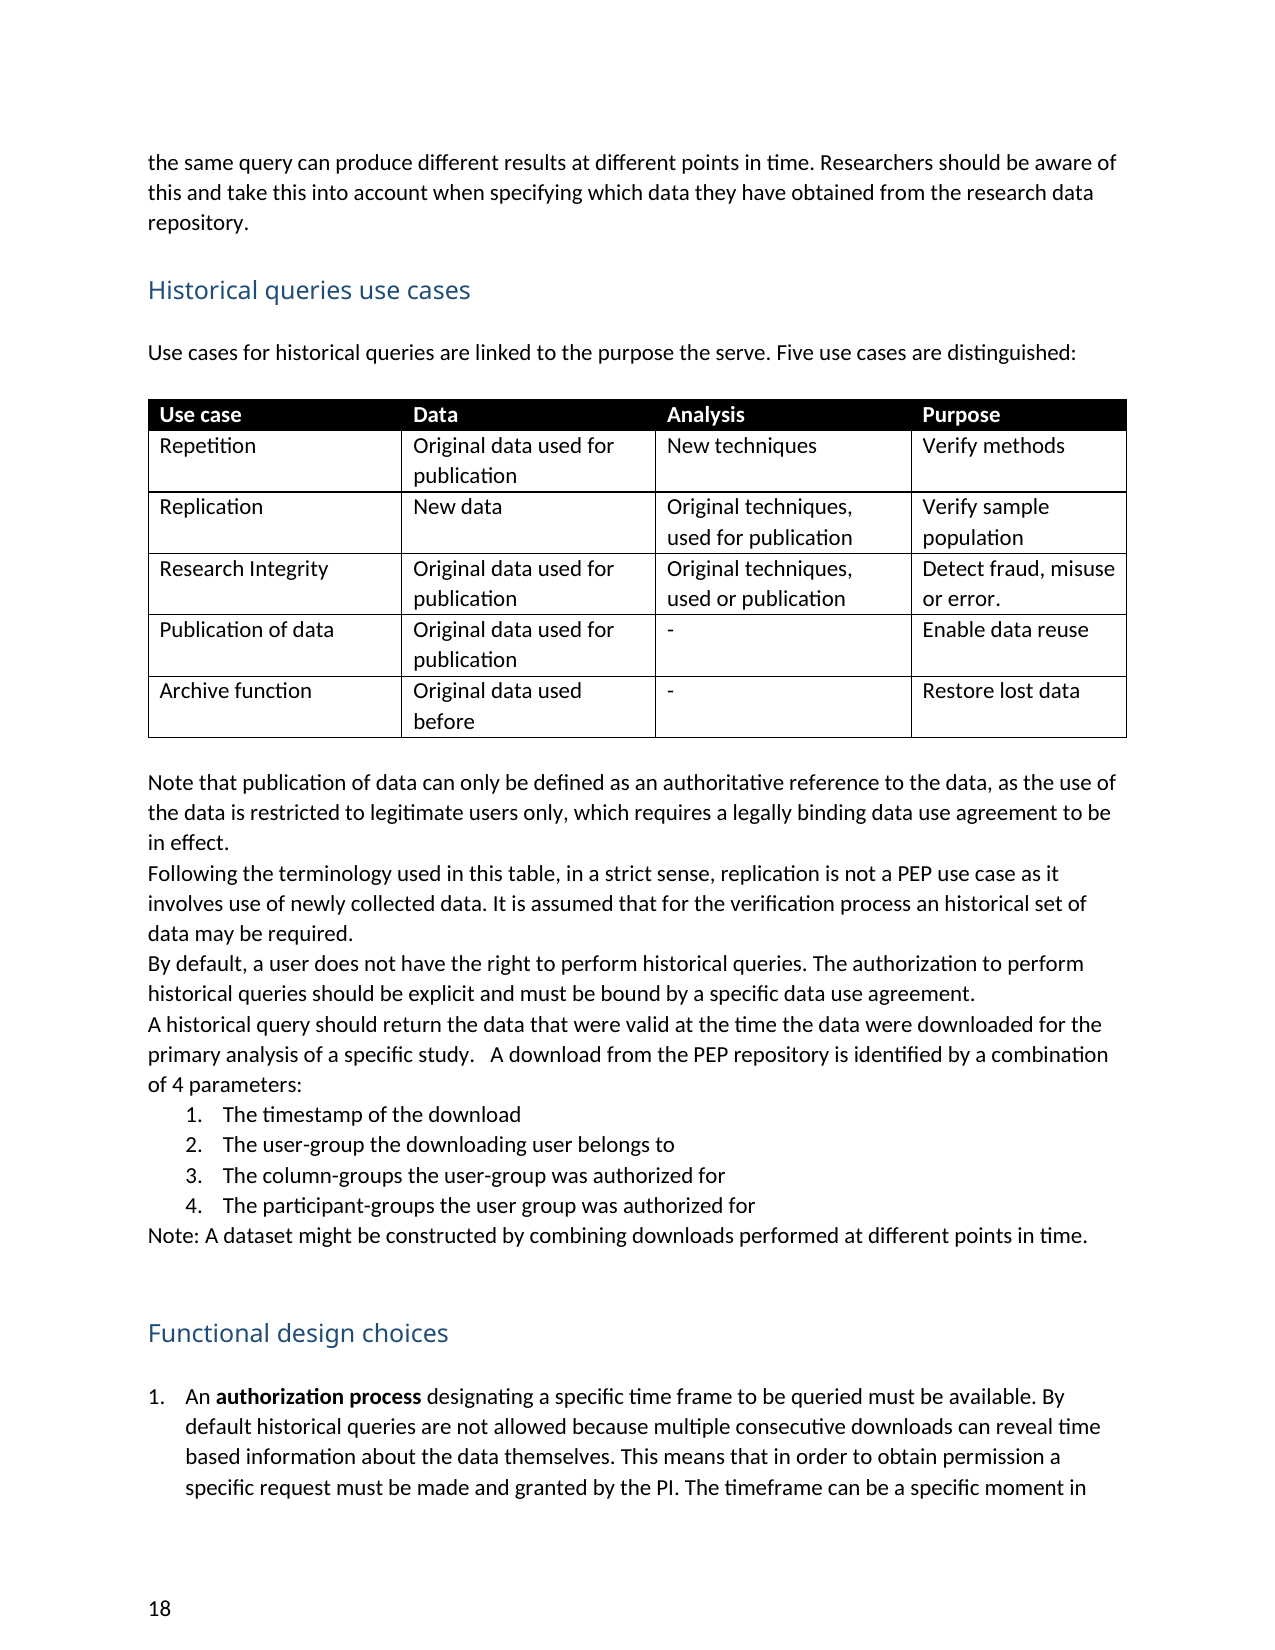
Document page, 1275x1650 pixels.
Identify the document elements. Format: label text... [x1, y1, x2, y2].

table_cell Replication [149, 493, 401, 553]
list The user-group the downloading user belongs to [185, 1131, 1127, 1159]
table_cell Archive function [149, 677, 401, 737]
table_cell Original data used for publication [402, 615, 655, 676]
list The timestamp of the download [185, 1100, 1127, 1128]
list An authorization process designating a specific time frame to be queried must be available. By default historical queries are not allowed because multiple consecutive downloads can reveal time based information about the data themselves. This means that in order to obtain permission a specific request must be made and granted by the PI. The timeframe can be a specific moment in [148, 1382, 1127, 1501]
text By default, a user does not have the right to perform historical queries. The authorization to perform historical queries should be explicit and must be bound by a specific data use agreement. [148, 949, 1127, 1008]
table_header Analysis [656, 400, 911, 430]
table_cell Original techniques, used for publication [656, 493, 911, 553]
list The column-groups the user-group was authorized for [185, 1161, 1127, 1189]
table_cell Publication of data [149, 615, 401, 676]
table_cell New data [402, 493, 655, 553]
table_cell Enable data reuse [912, 615, 1126, 676]
table_cell - [656, 677, 911, 737]
table_cell Verify methods [912, 431, 1126, 491]
table_header Purpose [912, 400, 1126, 430]
table_header Data [402, 400, 655, 430]
table_cell Restore lost data [912, 677, 1126, 737]
table_cell Research Integrity [149, 554, 401, 614]
text Use cases for historical queries are linked to the purpose the serve. Five use cases are distinguished: [148, 338, 1127, 367]
subtitle Historical queries use cases [148, 273, 1127, 307]
subtitle Functional design choices [148, 1316, 1127, 1350]
table_header Use case [149, 400, 401, 430]
table_cell Original techniques, used or publication [656, 554, 911, 614]
table_cell Verify sample population [912, 493, 1126, 553]
table_cell Original data used for publication [402, 554, 655, 614]
list The participant-groups the user group was authorized for [185, 1191, 1127, 1219]
text A historical query should return the data that were valid at the time the data were downloaded for the primary analysis of a specific study. A download from the PEP repository is identified by a combination of 4 parameters: [148, 1010, 1127, 1098]
table_cell - [656, 615, 911, 676]
table_cell Detect fraud, misuse or error. [912, 554, 1126, 614]
text Note: A dataset might be constructed by combining downloads performed at different points in time. [148, 1221, 1127, 1249]
table_cell New techniques [656, 431, 911, 491]
text Note that publication of data can only be defined as an authoritative reference to the data, as the use of the data is restricted to legitimate users only, which requires a legally binding data use agreement to be in effect. [148, 768, 1127, 857]
table_cell Original data used for publication [402, 431, 655, 491]
text the same query can produce different results at different points in time. Researchers should be aware of this and take this into account when specifying which data they have obtained from the research data repository. [148, 148, 1127, 236]
table_cell Original data used before [402, 677, 655, 737]
table_cell Repetition [149, 431, 401, 491]
text Following the terminology used in this table, in a strict sense, replication is not a PEP use case as it involves use of newly collected data. It is assumed that for the verification process an historical set of data may be required. [148, 859, 1127, 947]
